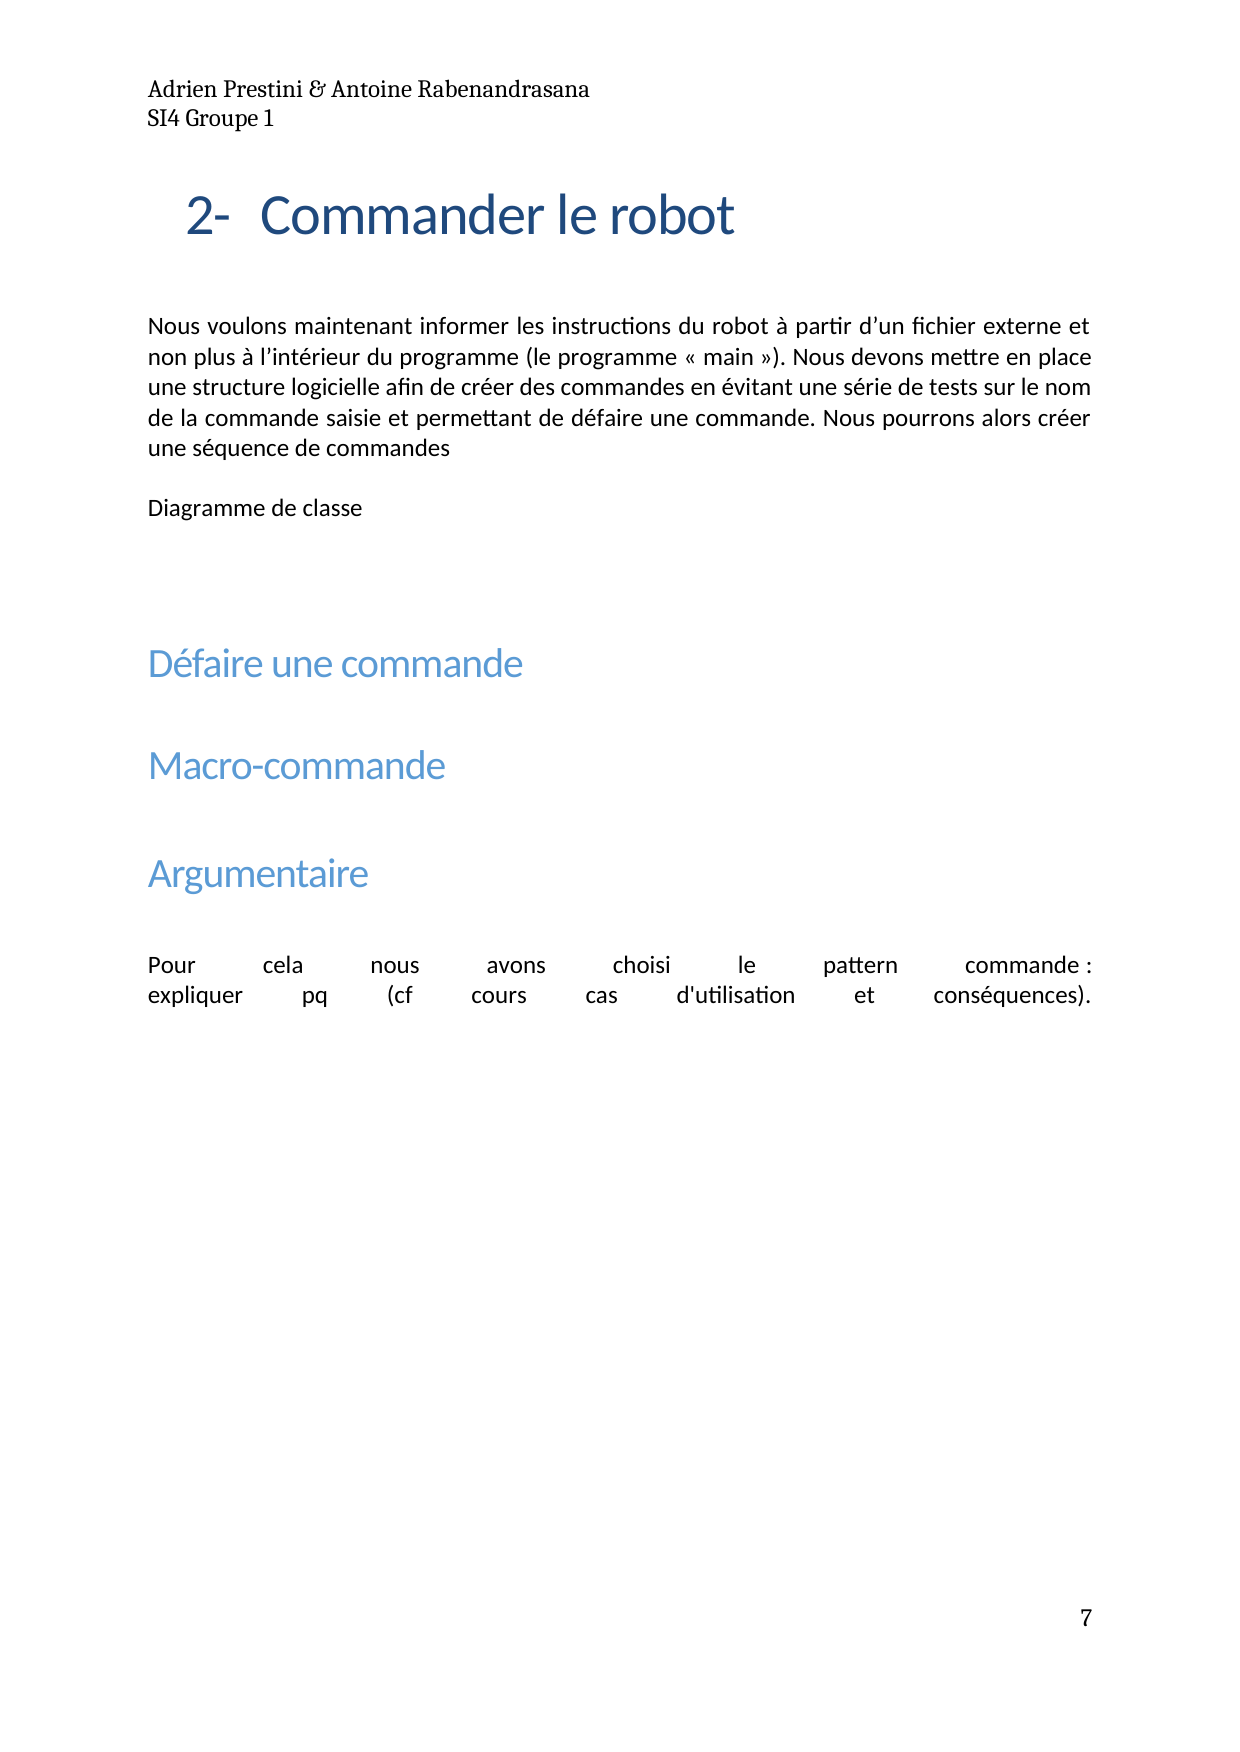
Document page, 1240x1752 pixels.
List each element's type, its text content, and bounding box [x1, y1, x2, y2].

text Nous voulons maintenant informer les instructions du robot à partir d’un fichier externe et non plus à l’intérieur du programme (le programme « main »). Nous devons mettre en place une structure logicielle afin de créer des commandes en évitant une série de tests sur le nom de la commande saisie et permettant de défaire une commande. Nous pourrons alors créer une séquence de commandes [148, 310, 1092, 463]
list Commander le robot [185, 178, 1092, 249]
text Pour cela nous avons choisi le pattern commande : expliquer pq (cf cours cas d'utilisation et conséquences). [148, 949, 1092, 1100]
text Macro-commande [148, 739, 1092, 790]
text Argumentaire [148, 847, 1092, 898]
text Diagramme de classe [148, 492, 1092, 522]
text Défaire une commande [148, 637, 1092, 688]
